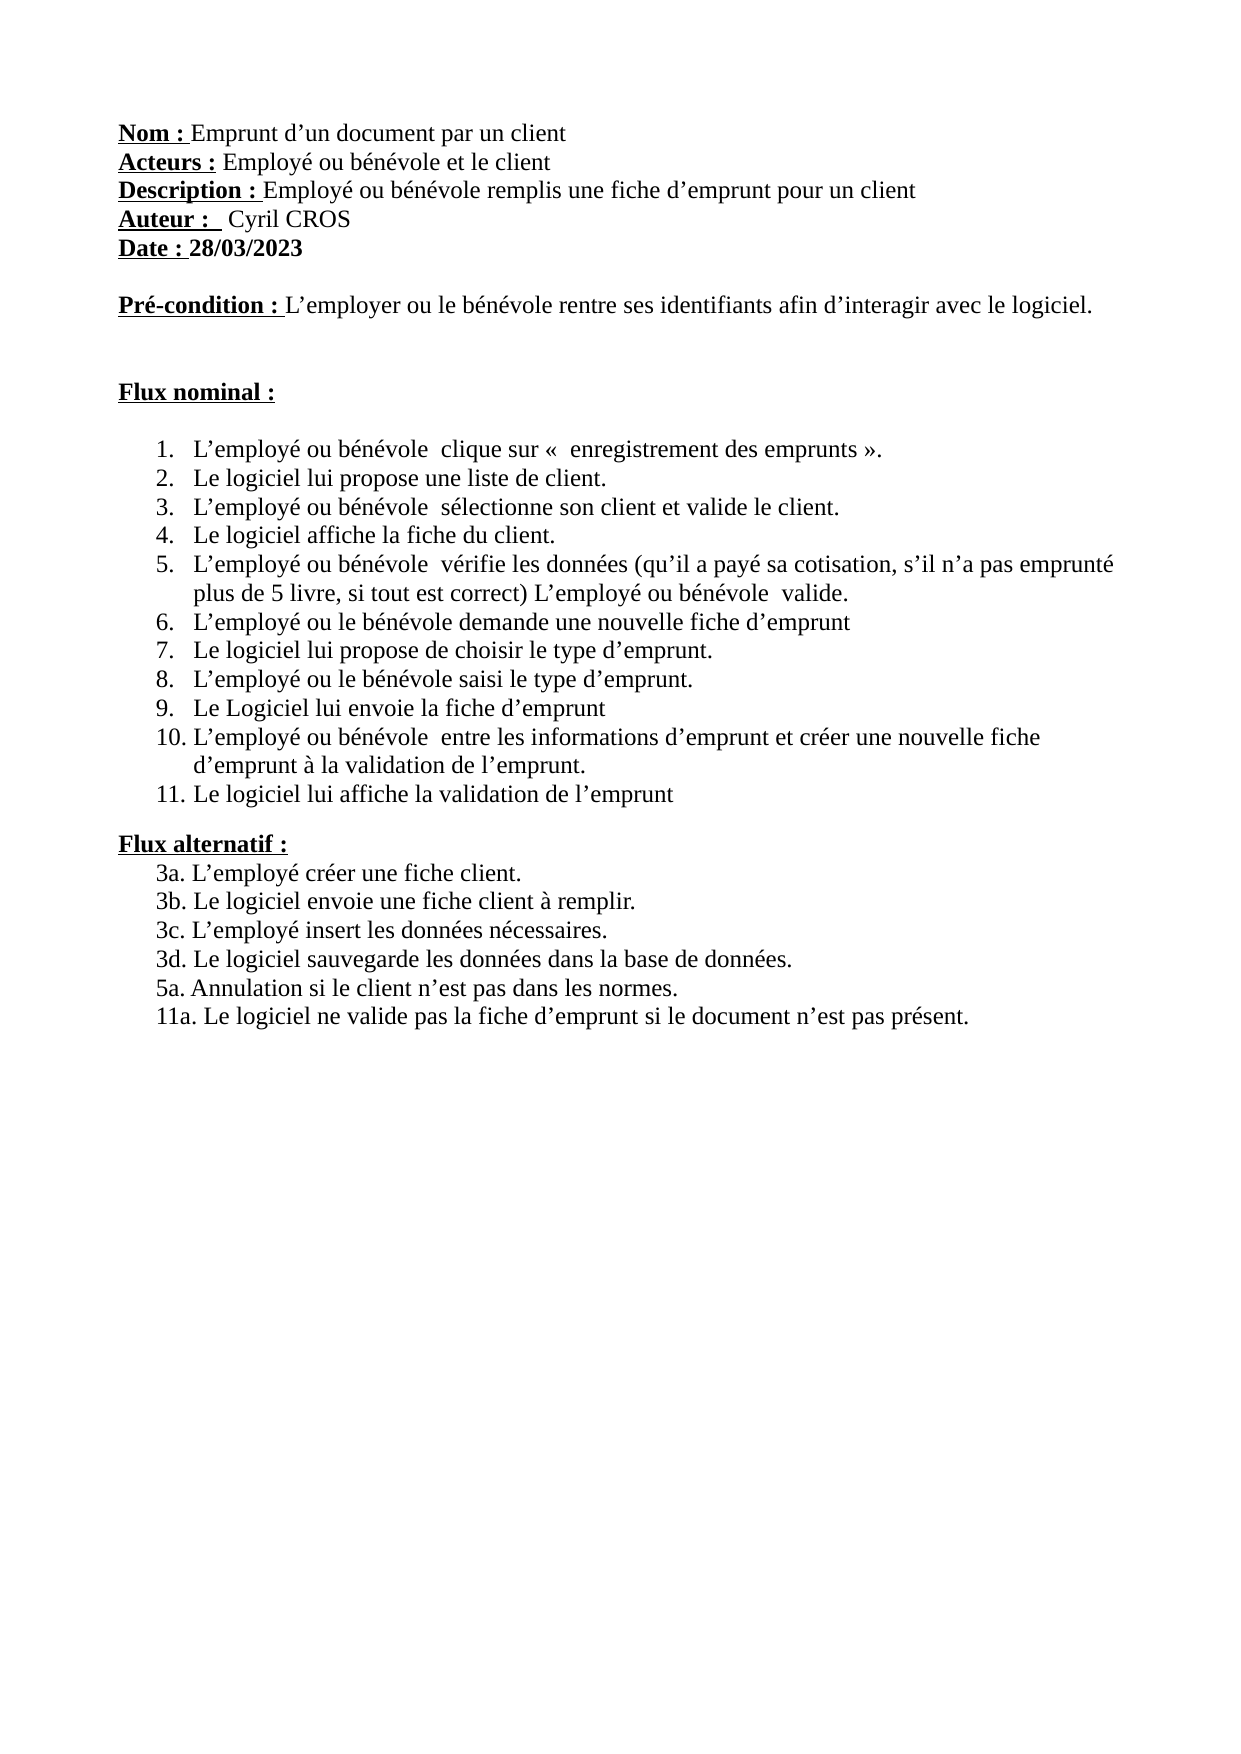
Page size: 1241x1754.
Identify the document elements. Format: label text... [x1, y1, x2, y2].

text 11a. Le logiciel ne valide pas la fiche d’emprunt si le document n’est pas présent. [156, 1001, 1122, 1030]
list L’employé ou bénévole sélectionne son client et valide le client. [156, 492, 1122, 521]
text Flux alternatif : [118, 829, 1122, 858]
text 3d. Le logiciel sauvegarde les données dans la base de données. [156, 944, 1122, 973]
text Date : 28/03/2023 [118, 233, 1122, 262]
text 3a. L’employé créer une fiche client. [156, 858, 1122, 886]
list Le logiciel lui propose de choisir le type d’emprunt. [156, 636, 1122, 664]
list Le logiciel lui affiche la validation de l’emprunt [156, 779, 1122, 808]
list Le logiciel lui propose une liste de client. [156, 463, 1122, 492]
text 5a. Annulation si le client n’est pas dans les normes. [156, 973, 1122, 1001]
text 3b. Le logiciel envoie une fiche client à remplir. [156, 886, 1122, 915]
text Auteur : Cyril CROS [118, 204, 1122, 233]
list Le logiciel affiche la fiche du client. [156, 521, 1122, 549]
text Flux nominal : [118, 377, 1122, 406]
text Acteurs : Employé ou bénévole et le client [118, 147, 1122, 176]
list L’employé ou bénévole entre les informations d’emprunt et créer une nouvelle fiche d’emprunt à la validation de l’emprunt. [156, 722, 1122, 779]
text Nom : Emprunt d’un document par un client [118, 118, 1122, 147]
list L’employé ou bénévole clique sur « enregistrement des emprunts ». [156, 434, 1122, 463]
list L’employé ou le bénévole demande une nouvelle fiche d’emprunt [156, 607, 1122, 636]
text Pré-condition : L’employer ou le bénévole rentre ses identifiants afin d’interagir avec le logiciel. [118, 291, 1122, 319]
text 3c. L’employé insert les données nécessaires. [156, 915, 1122, 944]
list L’employé ou bénévole vérifie les données (qu’il a payé sa cotisation, s’il n’a pas emprunté plus de 5 livre, si tout est correct) L’employé ou bénévole valide. [156, 549, 1122, 607]
text Description : Employé ou bénévole remplis une fiche d’emprunt pour un client [118, 176, 1122, 204]
list Le Logiciel lui envoie la fiche d’emprunt [156, 693, 1122, 722]
list L’employé ou le bénévole saisi le type d’emprunt. [156, 664, 1122, 693]
